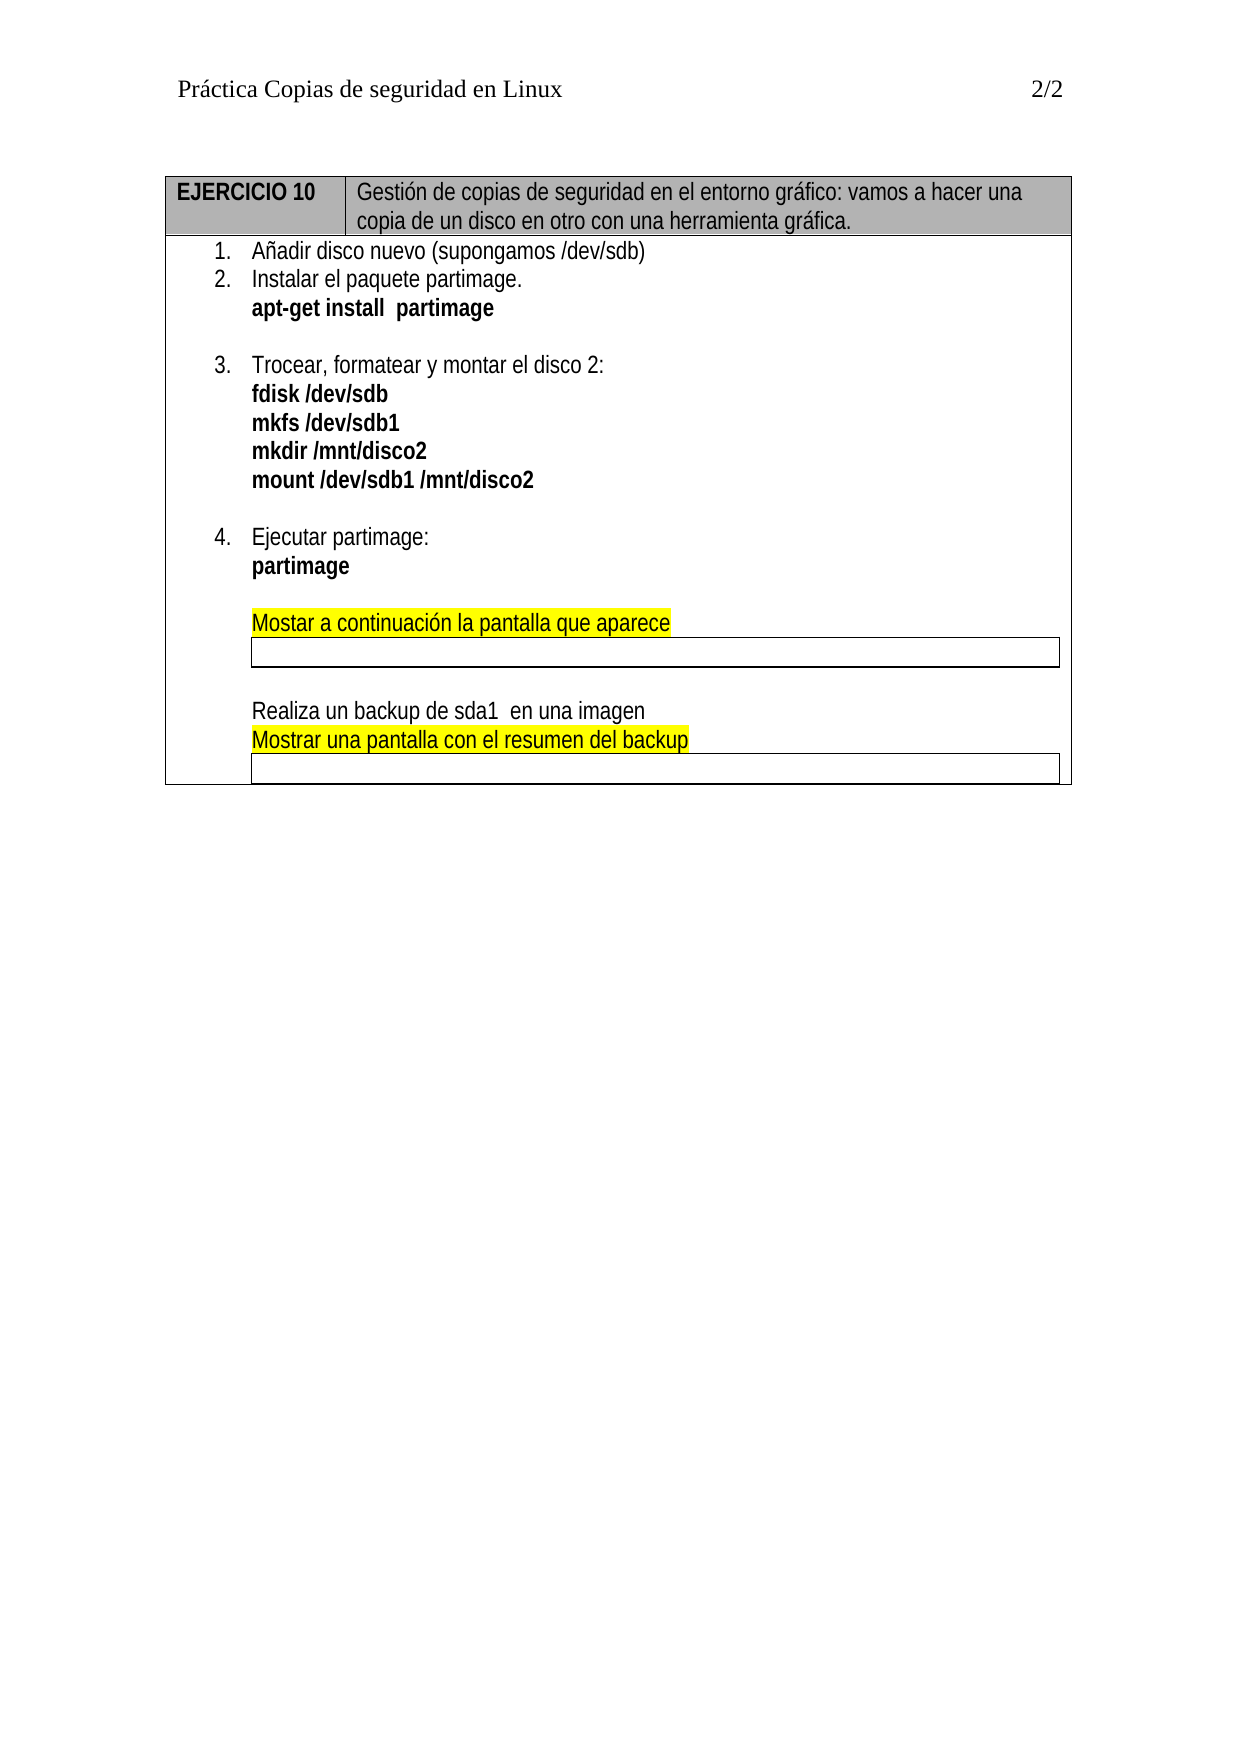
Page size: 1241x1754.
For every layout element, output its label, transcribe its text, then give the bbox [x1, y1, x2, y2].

table_cell Añadir disco nuevo (supongamos /dev/sdb) Instalar el paquete partimage. apt-get install partimage Trocear, formatear y montar el disco 2: fdisk /dev/sdb mkfs /dev/sdb1 mkdir /mnt/disco2 mount /dev/sdb1 /mnt/disco2 Ejecutar partimage: partimage Mostar a continuación la pantalla que aparece Realiza un backup de sda1 en una imagen Mostrar una pantalla con el resumen del backup [166, 236, 1071, 784]
table_header EJERCICIO 10 [166, 177, 345, 234]
table_header [252, 638, 1059, 666]
table_header [252, 754, 1059, 783]
table_header Gestión de copias de seguridad en el entorno gráfico: vamos a hacer una copia de un disco en otro con una herramienta gráfica. [346, 177, 1071, 234]
